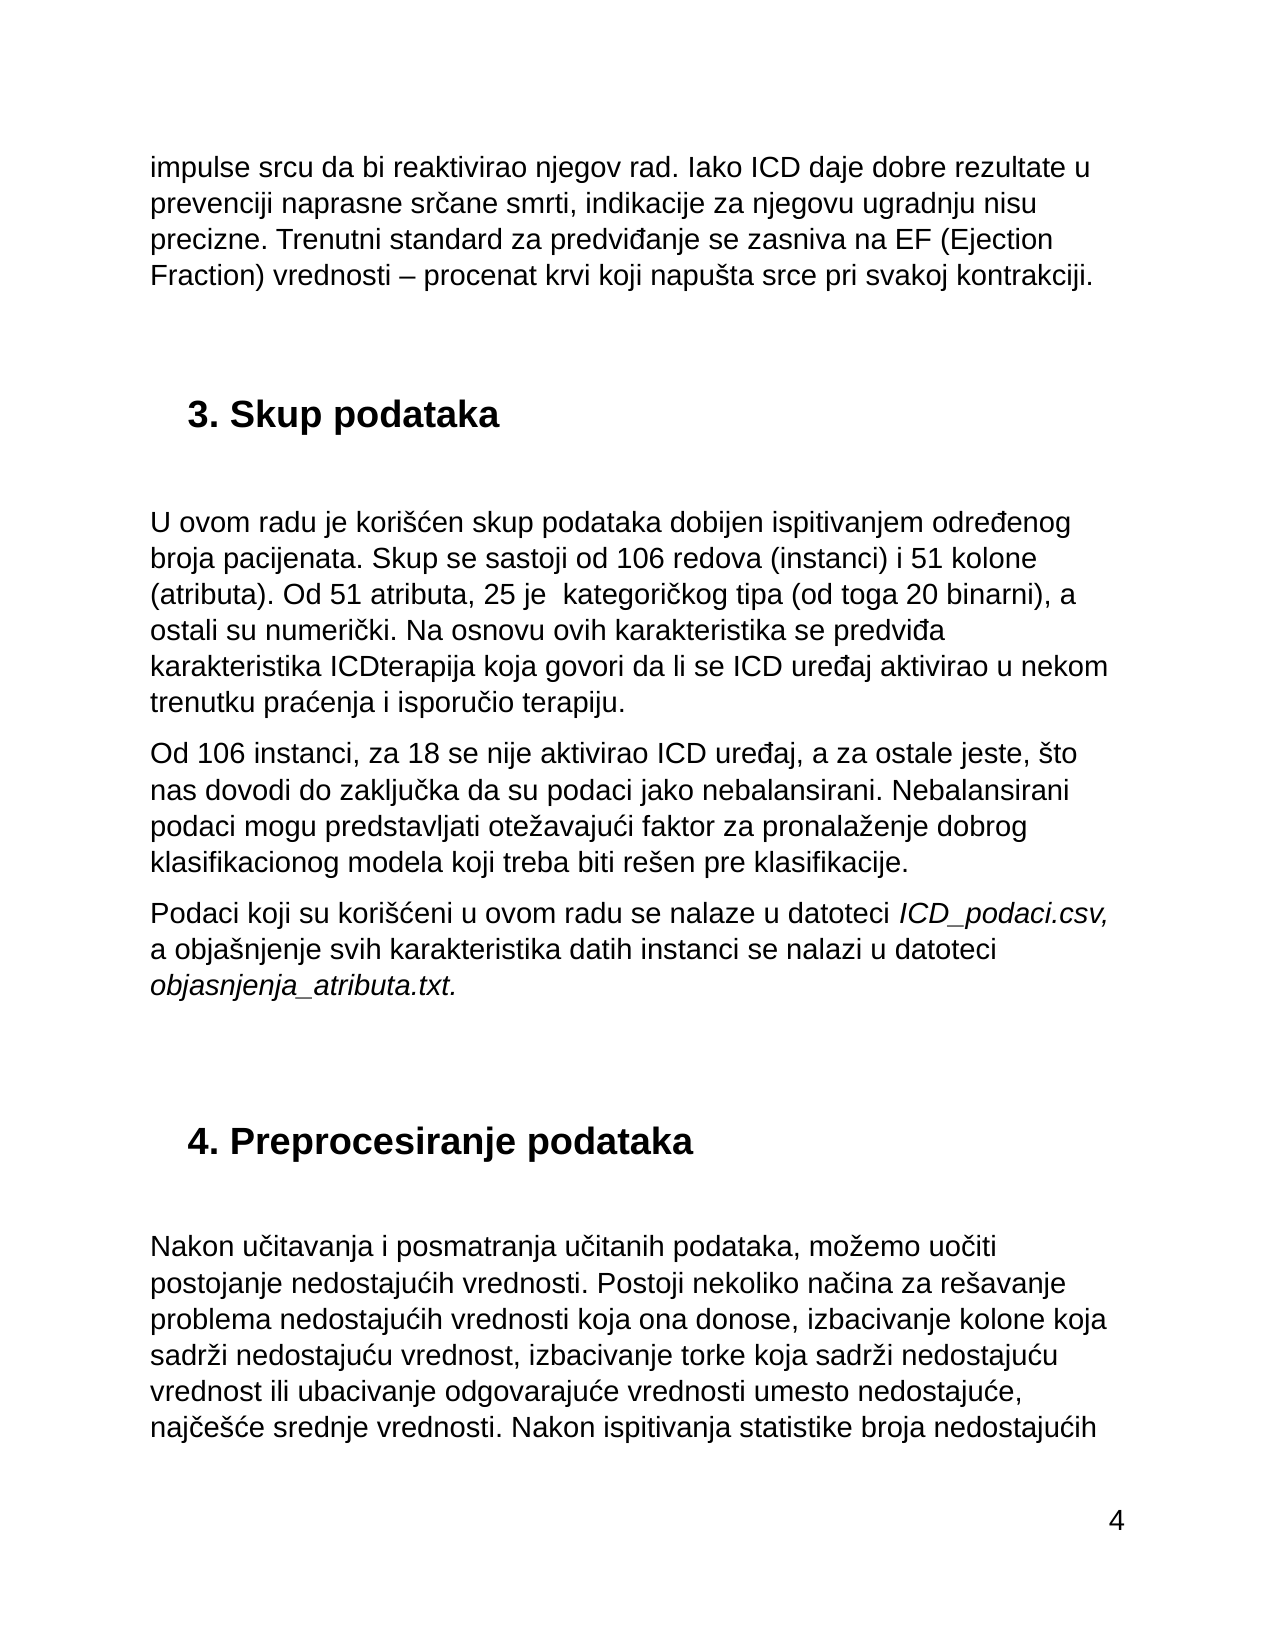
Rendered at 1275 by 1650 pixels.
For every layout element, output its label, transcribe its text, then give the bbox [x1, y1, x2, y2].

text U ovom radu je korišćen skup podataka dobijen ispitivanjem određenog broja pacijenata. Skup se sastoji od 106 redova (instanci) i 51 kolone (atributa). Od 51 atributa, 25 je kategoričkog tipa (od toga 20 binarni), a ostali su numerički. Na osnovu ovih karakteristika se predviđa karakteristika ICDterapija koja govori da li se ICD uređaj aktivirao u nekom trenutku praćenja i isporučio terapiju. [150, 504, 1125, 719]
text Nakon učitavanja i posmatranja učitanih podataka, možemo uočiti postojanje nedostajućih vrednosti. Postoji nekoliko načina za rešavanje problema nedostajućih vrednosti koja ona donose, izbacivanje kolone koja sadrži nedostajuću vrednost, izbacivanje torke koja sadrži nedostajuću vrednost ili ubacivanje odgovarajuće vrednosti umesto nedostajuće, najčešće srednje vrednosti. Nakon ispitivanja statistike broja nedostajućih [150, 1229, 1125, 1444]
subtitle 3. Skup podataka [187, 392, 1125, 436]
text Podaci koji su korišćeni u ovom radu se nalaze u datoteci ICD_podaci.csv, a objašnjenje svih karakteristika datih instanci se nalazi u datoteci objasnjenja_atributa.txt. [150, 896, 1125, 1002]
text Od 106 instanci, za 18 se nije aktivirao ICD uređaj, a za ostale jeste, što nas dovodi do zaključka da su podaci jako nebalansirani. Nebalansirani podaci mogu predstavljati otežavajući faktor za pronalaženje dobrog klasifikacionog modela koji treba biti rešen pre klasifikacije. [150, 736, 1125, 878]
text impulse srcu da bi reaktivirao njegov rad. Iako ICD daje dobre rezultate u prevenciji naprasne srčane smrti, indikacije za njegovu ugradnju nisu precizne. Trenutni standard za predviđanje se zasniva na EF (Ejection Fraction) vrednosti – procenat krvi koji napušta srce pri svakoj kontrakciji. [150, 150, 1125, 292]
subtitle 4. Preprocesiranje podataka [187, 1119, 1125, 1162]
